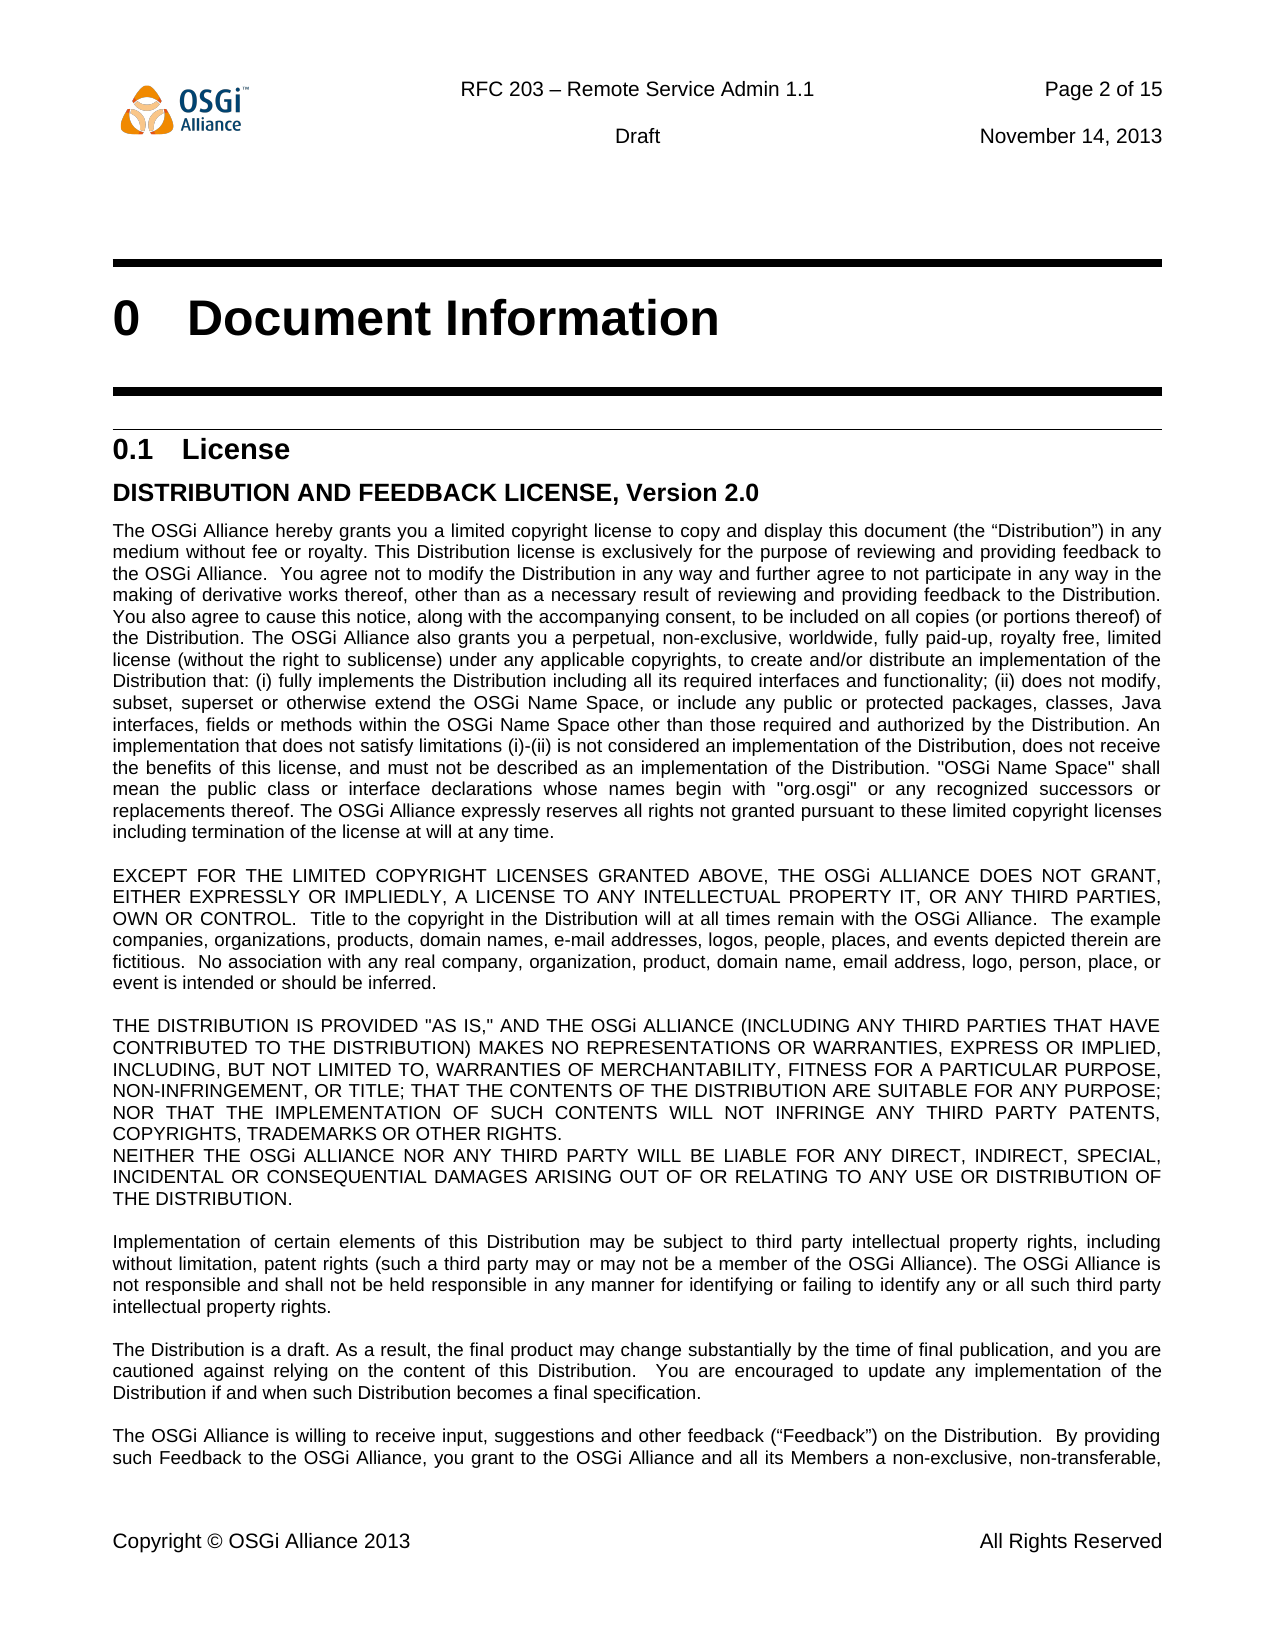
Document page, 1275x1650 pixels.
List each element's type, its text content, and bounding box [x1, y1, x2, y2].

text Implementation of certain elements of this Distribution may be subject to third party intellectual property rights, including without limitation, patent rights (such a third party may or may not be a member of the OSGi Alliance). The OSGi Alliance is not responsible and shall not be held responsible in any manner for identifying or failing to identify any or all such third party intellectual property rights. [112, 1231, 1162, 1317]
text NEITHER THE OSGi ALLIANCE NOR ANY THIRD PARTY WILL BE LIABLE FOR ANY DIRECT, INDIRECT, SPECIAL, INCIDENTAL OR CONSEQUENTIAL DAMAGES ARISING OUT OF OR RELATING TO ANY USE OR DISTRIBUTION OF THE DISTRIBUTION. [112, 1145, 1162, 1209]
picture [113, 78, 257, 142]
text DISTRIBUTION AND FEEDBACK LICENSE, Version 2.0 [112, 478, 1162, 507]
text The Distribution is a draft. As a result, the final product may change substantially by the time of final publication, and you are cautioned against relying on the content of this Distribution. You are encouraged to update any implementation of the Distribution if and when such Distribution becomes a final specification. [112, 1339, 1162, 1403]
subtitle License [112, 430, 1162, 466]
text EXCEPT FOR THE LIMITED COPYRIGHT LICENSES GRANTED ABOVE, THE OSGi ALLIANCE DOES NOT GRANT, EITHER EXPRESSLY OR IMPLIEDLY, A LICENSE TO ANY INTELLECTUAL PROPERTY IT, OR ANY THIRD PARTIES, OWN OR CONTROL. Title to the copyright in the Distribution will at all times remain with the OSGi Alliance. The example companies, organizations, products, domain names, e-mail addresses, logos, people, places, and events depicted therein are fictitious. No association with any real company, organization, product, domain name, email address, logo, person, place, or event is intended or should be inferred. [112, 864, 1162, 994]
text The OSGi Alliance is willing to receive input, suggestions and other feedback (“Feedback”) on the Distribution. By providing such Feedback to the OSGi Alliance, you grant to the OSGi Alliance and all its Members a non-exclusive, non-transferable, [112, 1425, 1162, 1468]
text THE DISTRIBUTION IS PROVIDED "AS IS," AND THE OSGi ALLIANCE (INCLUDING ANY THIRD PARTIES THAT HAVE CONTRIBUTED TO THE DISTRIBUTION) MAKES NO REPRESENTATIONS OR WARRANTIES, EXPRESS OR IMPLIED, INCLUDING, BUT NOT LIMITED TO, WARRANTIES OF MERCHANTABILITY, FITNESS FOR A PARTICULAR PURPOSE, NON-INFRINGEMENT, OR TITLE; THAT THE CONTENTS OF THE DISTRIBUTION ARE SUITABLE FOR ANY PURPOSE; NOR THAT THE IMPLEMENTATION OF SUCH CONTENTS WILL NOT INFRINGE ANY THIRD PARTY PATENTS, COPYRIGHTS, TRADEMARKS OR OTHER RIGHTS. [112, 1015, 1162, 1145]
subtitle Document Information [112, 260, 1162, 396]
text The OSGi Alliance hereby grants you a limited copyright license to copy and display this document (the “Distribution”) in any medium without fee or royalty. This Distribution license is exclusively for the purpose of reviewing and providing feedback to the OSGi Alliance. You agree not to modify the Distribution in any way and further agree to not participate in any way in the making of derivative works thereof, other than as a necessary result of reviewing and providing feedback to the Distribution. You also agree to cause this notice, along with the accompanying consent, to be included on all copies (or portions thereof) of the Distribution. The OSGi Alliance also grants you a perpetual, non-exclusive, worldwide, fully paid-up, royalty free, limited license (without the right to sublicense) under any applicable copyrights, to create and/or distribute an implementation of the Distribution that: (i) fully implements the Distribution including all its required interfaces and functionality; (ii) does not modify, subset, superset or otherwise extend the OSGi Name Space, or include any public or protected packages, classes, Java interfaces, fields or methods within the OSGi Name Space other than those required and authorized by the Distribution. An implementation that does not satisfy limitations (i)-(ii) is not considered an implementation of the Distribution, does not receive the benefits of this license, and must not be described as an implementation of the Distribution. "OSGi Name Space" shall mean the public class or interface declarations whose names begin with "org.osgi" or any recognized successors or replacements thereof. The OSGi Alliance expressly reserves all rights not granted pursuant to these limited copyright licenses including termination of the license at will at any time. [112, 519, 1162, 843]
